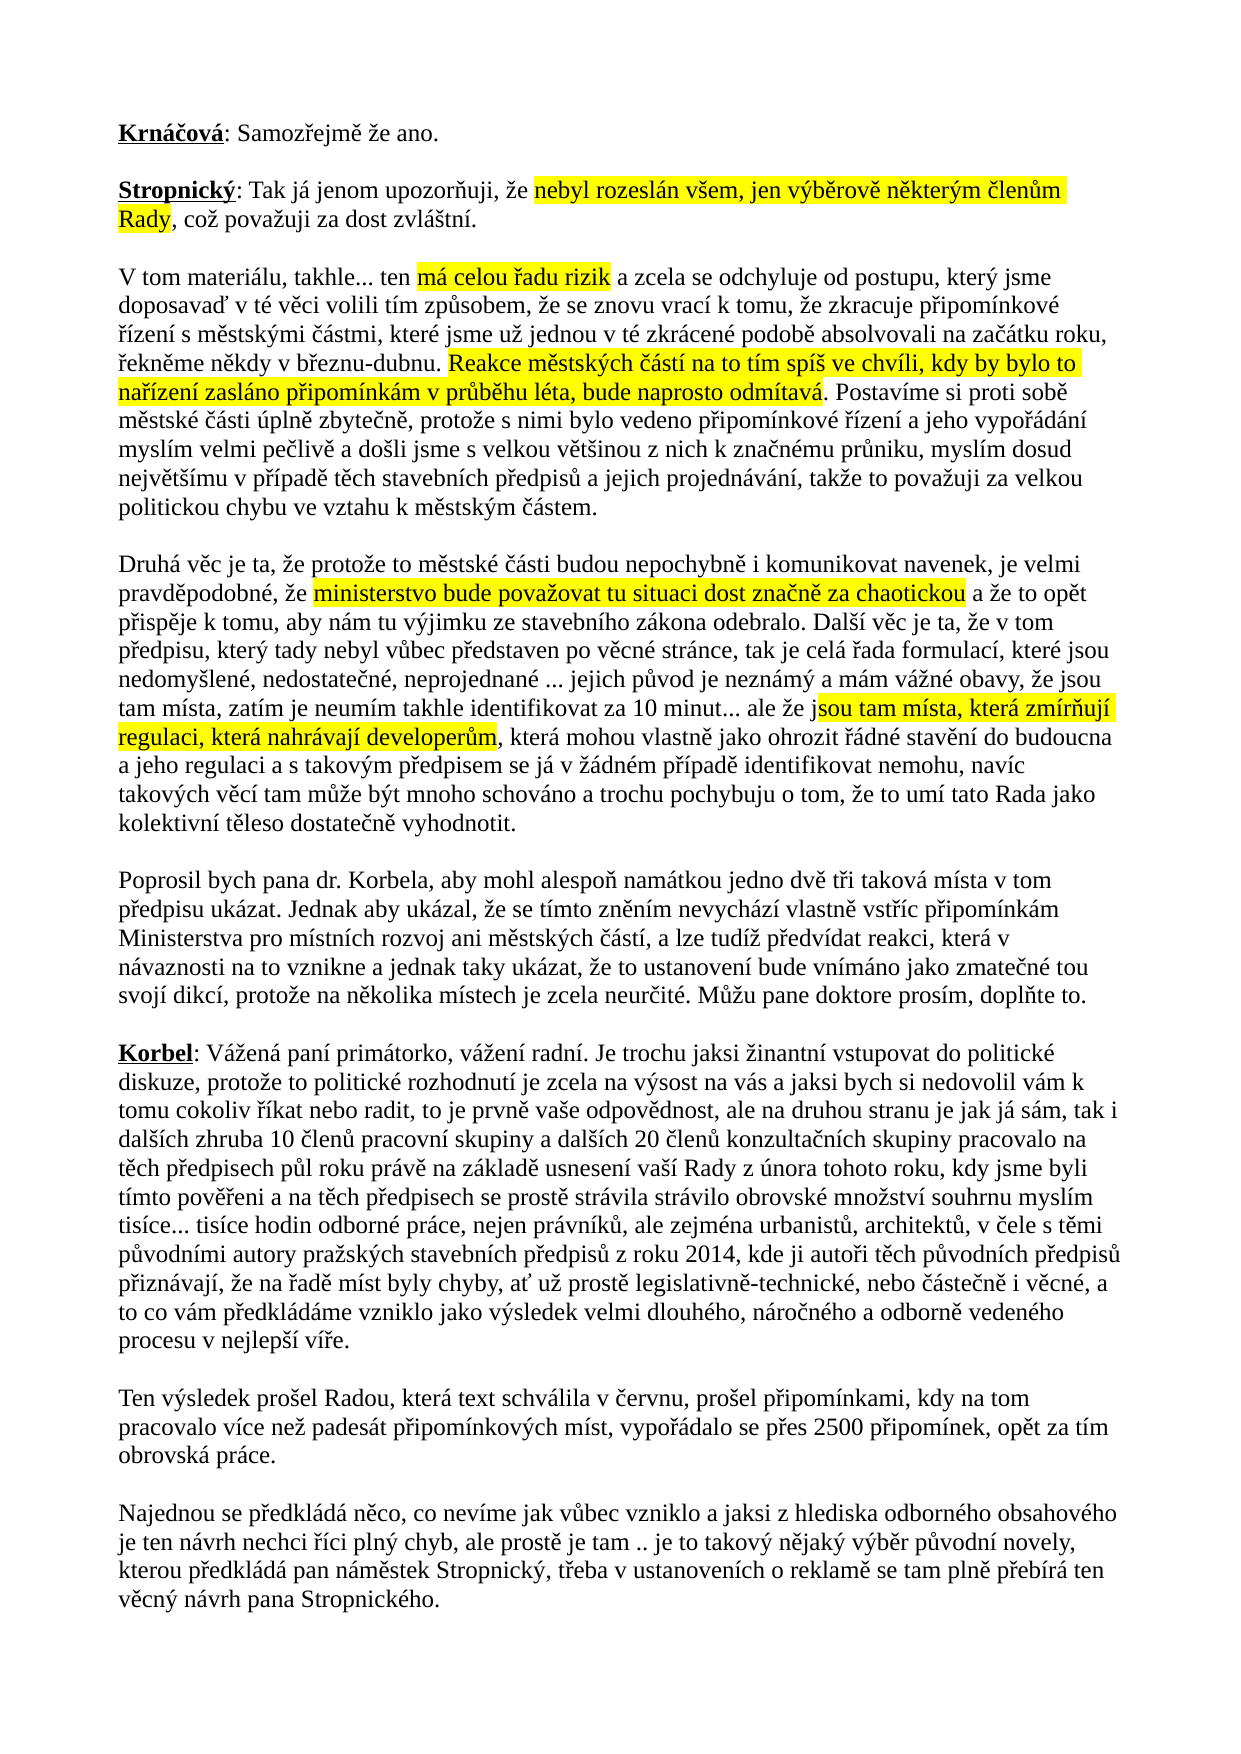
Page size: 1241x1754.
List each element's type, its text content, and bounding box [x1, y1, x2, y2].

text Krnáčová: Samozřejmě že ano. [118, 118, 1122, 147]
text V tom materiálu, takhle... ten má celou řadu rizik a zcela se odchyluje od postupu, který jsme doposavaď v té věci volili tím způsobem, že se znovu vrací k tomu, že zkracuje připomínkové řízení s městskými částmi, které jsme už jednou v té zkrácené podobě absolvovali na začátku roku, řekněme někdy v březnu-dubnu. Reakce městských částí na to tím spíš ve chvíli, kdy by bylo to nařízení zasláno připomínkám v průběhu léta, bude naprosto odmítavá. Postavíme si proti sobě městské části úplně zbytečně, protože s nimi bylo vedeno připomínkové řízení a jeho vypořádání myslím velmi pečlivě a došli jsme s velkou většinou z nich k značnému průniku, myslím dosud největšímu v případě těch stavebních předpisů a jejich projednávání, takže to považuji za velkou politickou chybu ve vztahu k městským částem. [118, 262, 1122, 521]
text Korbel: Vážená paní primátorko, vážení radní. Je trochu jaksi žinantní vstupovat do politické diskuze, protože to politické rozhodnutí je zcela na výsost na vás a jaksi bych si nedovolil vám k tomu cokoliv říkat nebo radit, to je prvně vaše odpovědnost, ale na druhou stranu je jak já sám, tak i dalších zhruba 10 členů pracovní skupiny a dalších 20 členů konzultačních skupiny pracovalo na těch předpisech půl roku právě na základě usnesení vaší Rady z února tohoto roku, kdy jsme byli tímto pověřeni a na těch předpisech se prostě strávila strávilo obrovské množství souhrnu myslím tisíce... tisíce hodin odborné práce, nejen právníků, ale zejména urbanistů, architektů, v čele s těmi původními autory pražských stavebních předpisů z roku 2014, kde ji autoři těch původních předpisů přiznávají, že na řadě míst byly chyby, ať už prostě legislativně-technické, nebo částečně i věcné, a to co vám předkládáme vzniklo jako výsledek velmi dlouhého, náročného a odborně vedeného procesu v nejlepší víře. [118, 1038, 1122, 1354]
text Stropnický: Tak já jenom upozorňuji, že nebyl rozeslán všem, jen výběrově některým členům Rady, což považuji za dost zvláštní. [118, 176, 1122, 233]
text Ten výsledek prošel Radou, která text schválila v červnu, prošel připomínkami, kdy na tom pracovalo více než padesát připomínkových míst, vypořádalo se přes 2500 připomínek, opět za tím obrovská práce. [118, 1383, 1122, 1469]
text Poprosil bych pana dr. Korbela, aby mohl alespoň namátkou jedno dvě tři taková místa v tom předpisu ukázat. Jednak aby ukázal, že se tímto zněním nevychází vlastně vstříc připomínkám Ministerstva pro místních rozvoj ani městských částí, a lze tudíž předvídat reakci, která v návaznosti na to vznikne a jednak taky ukázat, že to ustanovení bude vnímáno jako zmatečné tou svojí dikcí, protože na několika místech je zcela neurčité. Můžu pane doktore prosím, doplňte to. [118, 866, 1122, 1009]
text Najednou se předkládá něco, co nevíme jak vůbec vzniklo a jaksi z hlediska odborného obsahového je ten návrh nechci říci plný chyb, ale prostě je tam .. je to takový nějaký výběr původní novely, kterou předkládá pan náměstek Stropnický, třeba v ustanoveních o reklamě se tam plně přebírá ten věcný návrh pana Stropnického. [118, 1498, 1122, 1613]
text Druhá věc je ta, že protože to městské části budou nepochybně i komunikovat navenek, je velmi pravděpodobné, že ministerstvo bude považovat tu situaci dost značně za chaotickou a že to opět přispěje k tomu, aby nám tu výjimku ze stavebního zákona odebralo. Další věc je ta, že v tom předpisu, který tady nebyl vůbec představen po věcné stránce, tak je celá řada formulací, které jsou nedomyšlené, nedostatečné, neprojednané ... jejich původ je neznámý a mám vážné obavy, že jsou tam místa, zatím je neumím takhle identifikovat za 10 minut... ale že jsou tam místa, která zmírňují regulaci, která nahrávají developerům, která mohou vlastně jako ohrozit řádné stavění do budoucna a jeho regulaci a s takovým předpisem se já v žádném případě identifikovat nemohu, navíc takových věcí tam může být mnoho schováno a trochu pochybuju o tom, že to umí tato Rada jako kolektivní těleso dostatečně vyhodnotit. [118, 549, 1122, 837]
